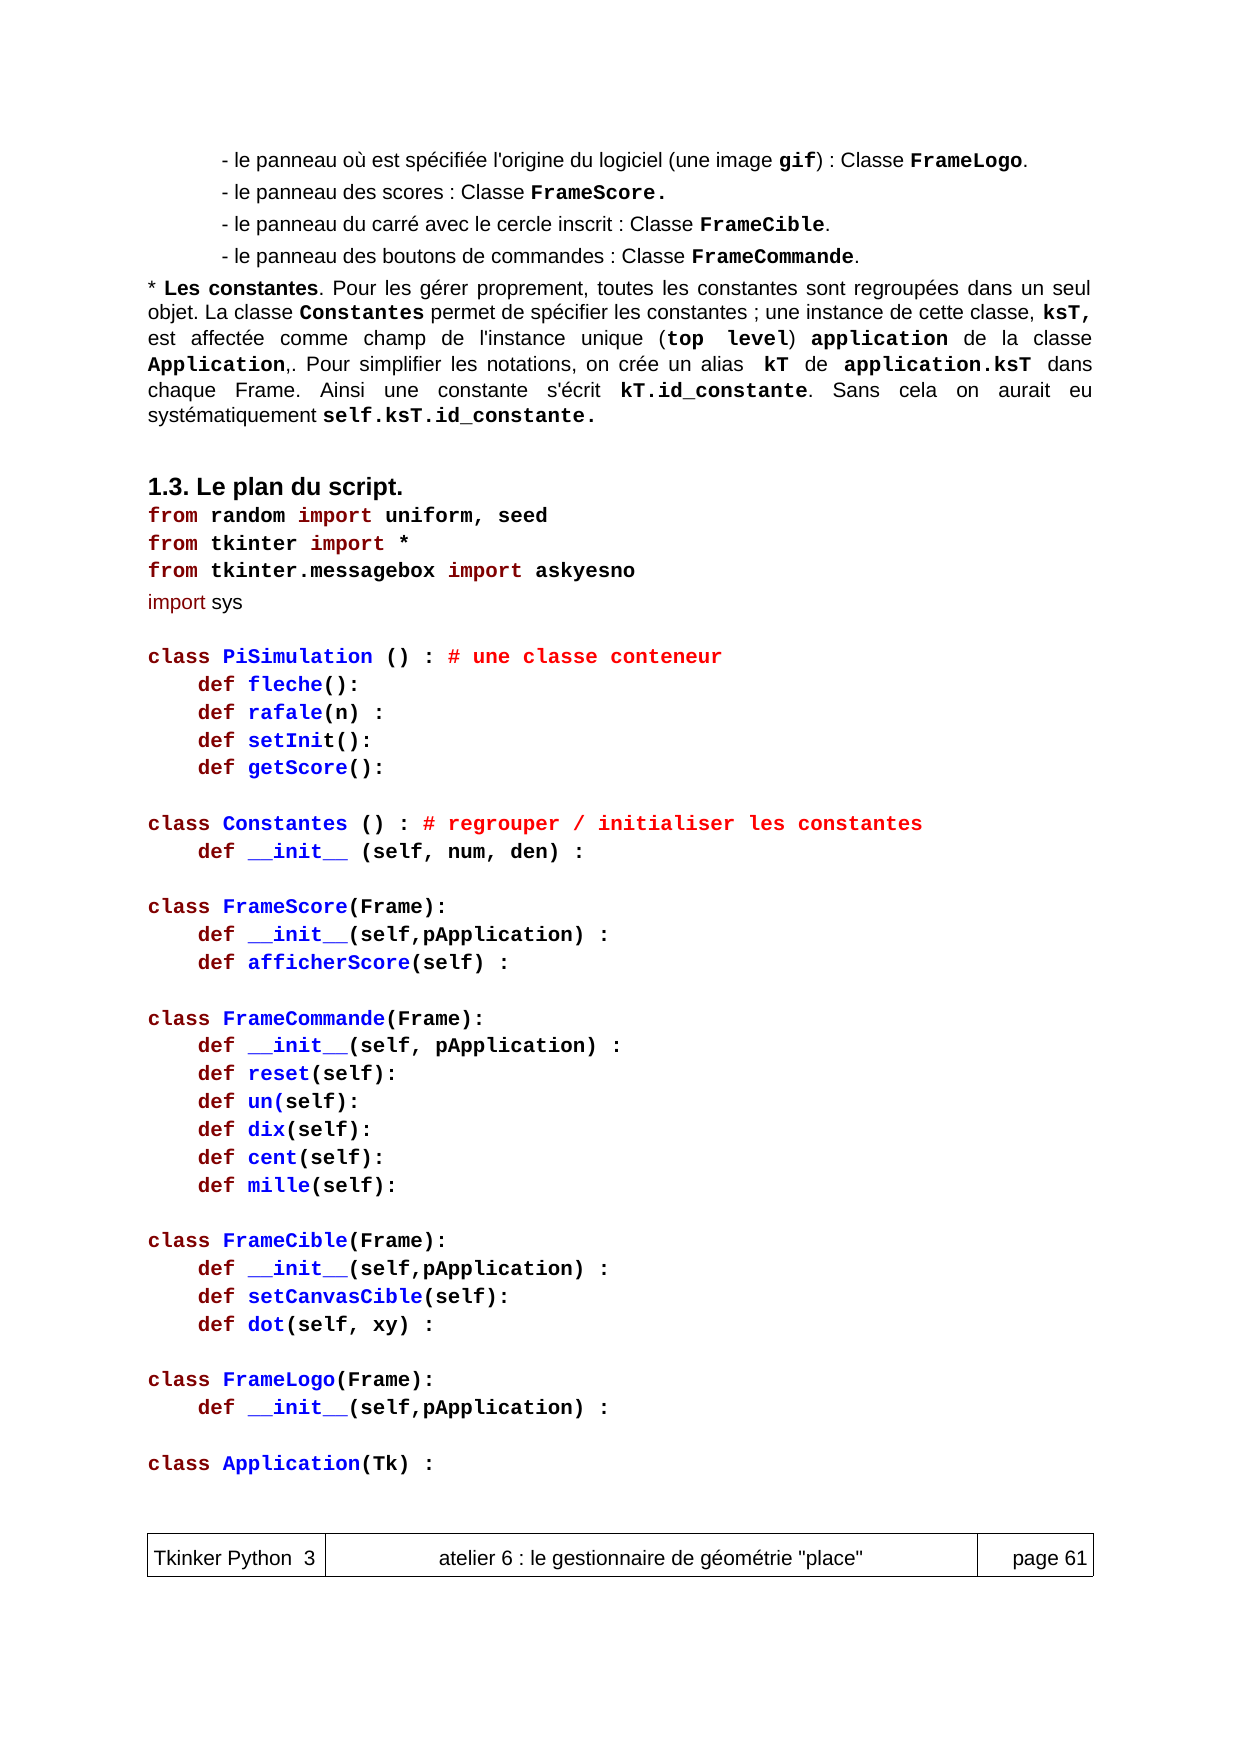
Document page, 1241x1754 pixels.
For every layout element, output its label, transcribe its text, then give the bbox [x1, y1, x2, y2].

subtitle class Application(Tk) : [148, 1453, 1093, 1476]
subtitle def setCanvasCible(self): [148, 1286, 1093, 1309]
subtitle class FrameCommande(Frame): [148, 1008, 1093, 1031]
subtitle from tkinter.messagebox import askyesno [148, 560, 1093, 584]
subtitle def __init__(self,pApplication) : [148, 1258, 1093, 1282]
subtitle def rafale(n) : [148, 702, 1093, 725]
subtitle class FrameLogo(Frame): [148, 1369, 1093, 1393]
subtitle def __init__(self,pApplication) : [148, 1397, 1093, 1421]
subtitle def dot(self, xy) : [148, 1314, 1093, 1337]
text - le panneau des scores : Classe FrameScore. [221, 180, 1093, 206]
subtitle from random import uniform, seed [148, 505, 1093, 528]
subtitle def afficherScore(self) : [148, 952, 1093, 976]
subtitle class FrameScore(Frame): [148, 896, 1093, 920]
subtitle def cent(self): [148, 1147, 1093, 1170]
subtitle def un(self): [148, 1091, 1093, 1115]
text - le panneau où est spécifiée l'origine du logiciel (une image gif) : Classe FrameLogo. [221, 148, 1093, 173]
subtitle class PiSimulation () : # une classe conteneur [148, 646, 1093, 670]
text - le panneau des boutons de commandes : Classe FrameCommande. [221, 244, 1093, 270]
subtitle class Constantes () : # regrouper / initialiser les constantes [148, 813, 1093, 837]
subtitle def mille(self): [148, 1174, 1093, 1198]
text * Les constantes. Pour les gérer proprement, toutes les constantes sont regroupées dans un seul objet. La classe Constantes permet de spécifier les constantes ; une instance de cette classe, ksT, est affectée comme champ de l'instance unique (top level) application de la classe Application,. Pour simplifier les notations, on crée un alias kT de application.ksT dans chaque Frame. Ainsi une constante s'écrit kT.id_constante. Sans cela on aurait eu systématiquement self.ksT.id_constante. [148, 276, 1093, 429]
subtitle from tkinter import * [148, 532, 1093, 556]
subtitle def __init__(self, pApplication) : [148, 1036, 1093, 1059]
text import sys [148, 590, 1093, 614]
subtitle def __init__ (self, num, den) : [148, 841, 1093, 864]
subtitle def dix(self): [148, 1119, 1093, 1143]
subtitle def reset(self): [148, 1063, 1093, 1087]
subtitle class FrameCible(Frame): [148, 1230, 1093, 1254]
text - le panneau du carré avec le cercle inscrit : Classe FrameCible. [221, 212, 1093, 238]
subtitle def getScore(): [148, 757, 1093, 781]
subtitle def setInit(): [148, 729, 1093, 753]
subtitle def __init__(self,pApplication) : [148, 924, 1093, 948]
subtitle 1.3. Le plan du script. [148, 472, 1093, 501]
subtitle def fleche(): [148, 674, 1093, 698]
